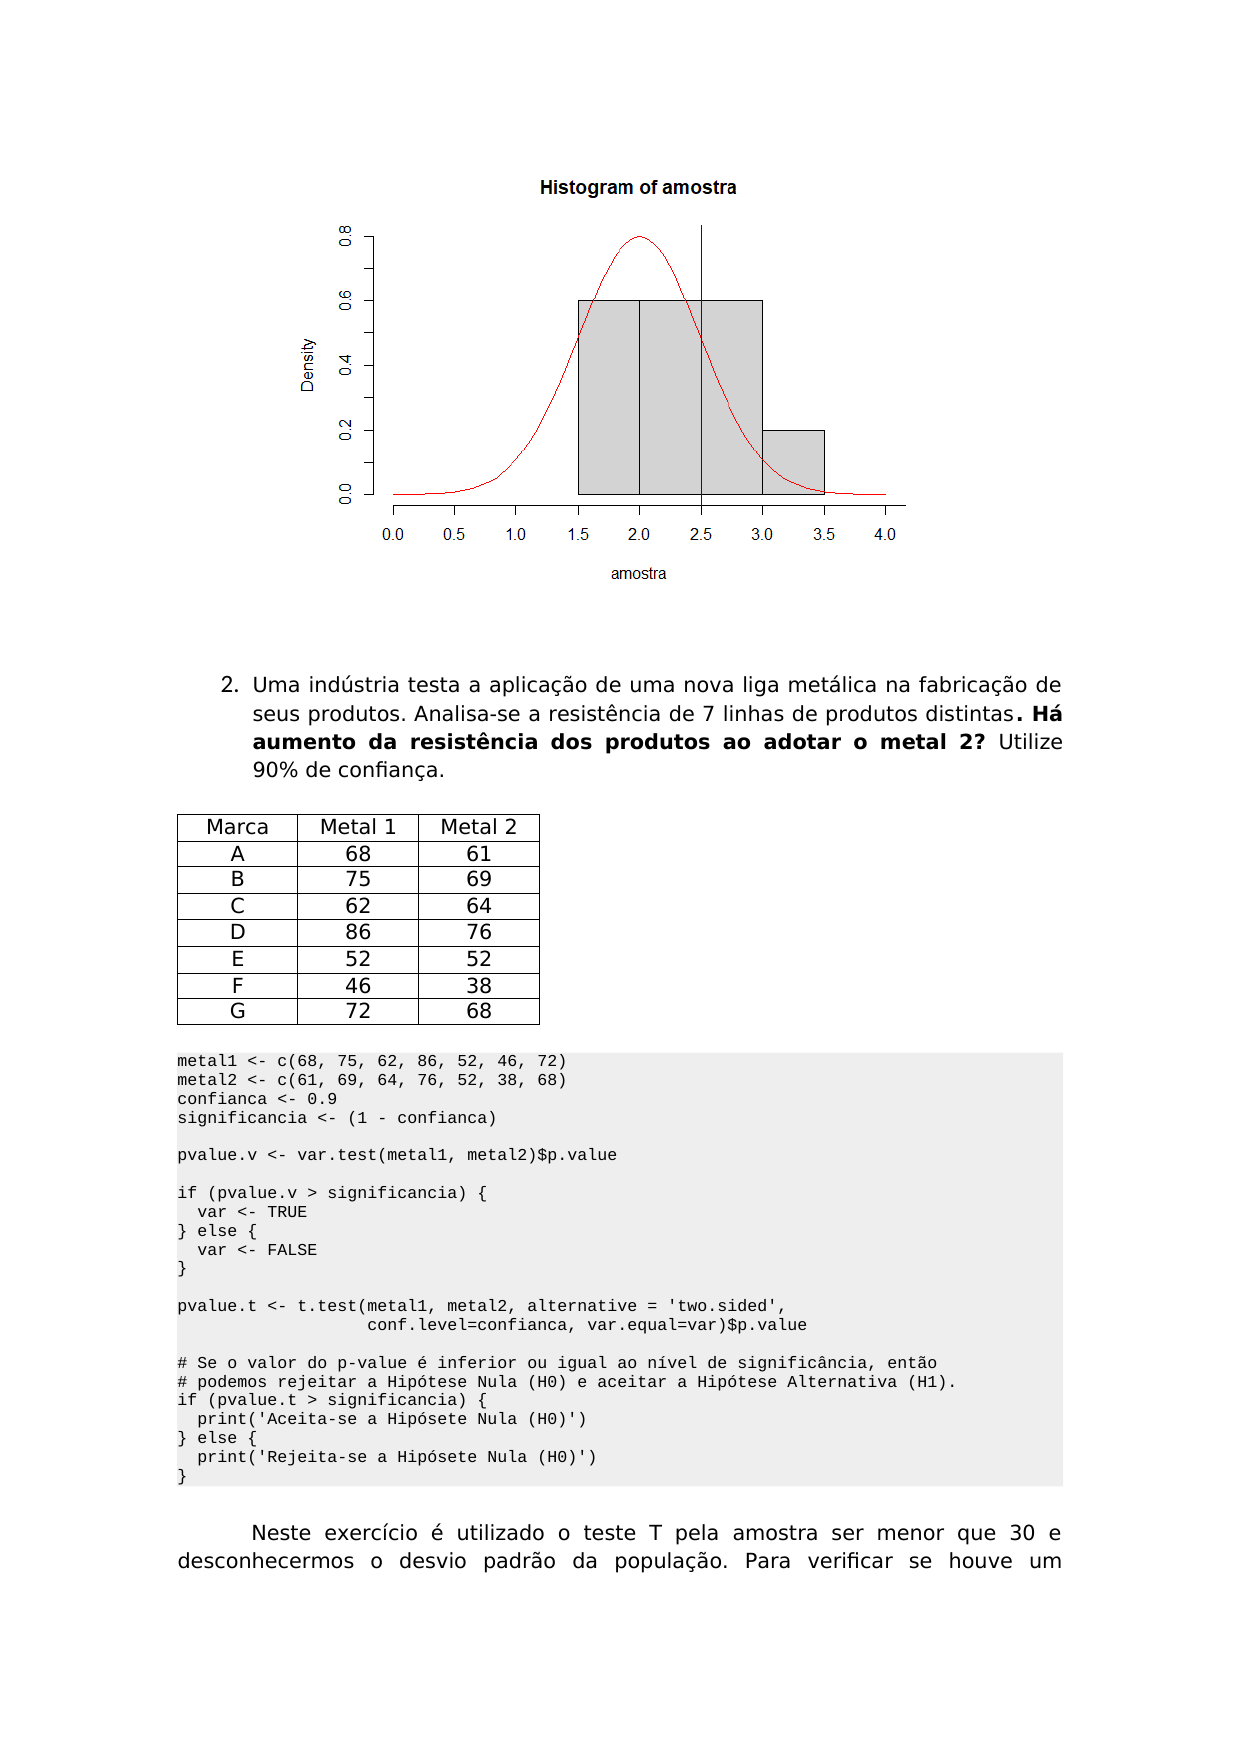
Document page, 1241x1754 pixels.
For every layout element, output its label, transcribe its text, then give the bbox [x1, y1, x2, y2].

table_cell 68 [298, 842, 418, 866]
table_cell D [178, 920, 297, 946]
table_header Metal 2 [419, 815, 539, 841]
table_cell F [178, 974, 297, 998]
table_cell A [178, 842, 297, 866]
table_cell 75 [298, 867, 418, 893]
table_cell G [178, 999, 297, 1024]
table_cell 86 [298, 920, 418, 946]
table_cell 46 [298, 974, 418, 998]
table_cell 52 [419, 947, 539, 973]
table_cell 68 [419, 999, 539, 1024]
table_header Marca [178, 815, 297, 841]
table_cell 62 [298, 894, 418, 919]
table_cell B [178, 867, 297, 893]
text Neste exercício é utilizado o teste T pela amostra ser menor que 30 e desconhecermos o desvio padrão da população. Para verificar se houve um [177, 1521, 1063, 1573]
table_header Metal 1 [298, 815, 418, 841]
table_cell C [178, 894, 297, 919]
table_cell 61 [419, 842, 539, 866]
list Uma indústria testa a aplicação de uma nova liga metálica na fabricação de seus produtos. Analisa-se a resistência de 7 linhas de produtos distintas. Há aumento da resistência dos produtos ao adotar o metal 2? Utilize 90% de confiança. [215, 668, 1063, 782]
table_cell 64 [419, 894, 539, 919]
table_cell 69 [419, 867, 539, 893]
table_cell 72 [298, 999, 418, 1024]
table_cell 52 [298, 947, 418, 973]
table_cell E [178, 947, 297, 973]
table_cell 76 [419, 920, 539, 946]
picture [295, 147, 945, 602]
table_cell 38 [419, 974, 539, 998]
